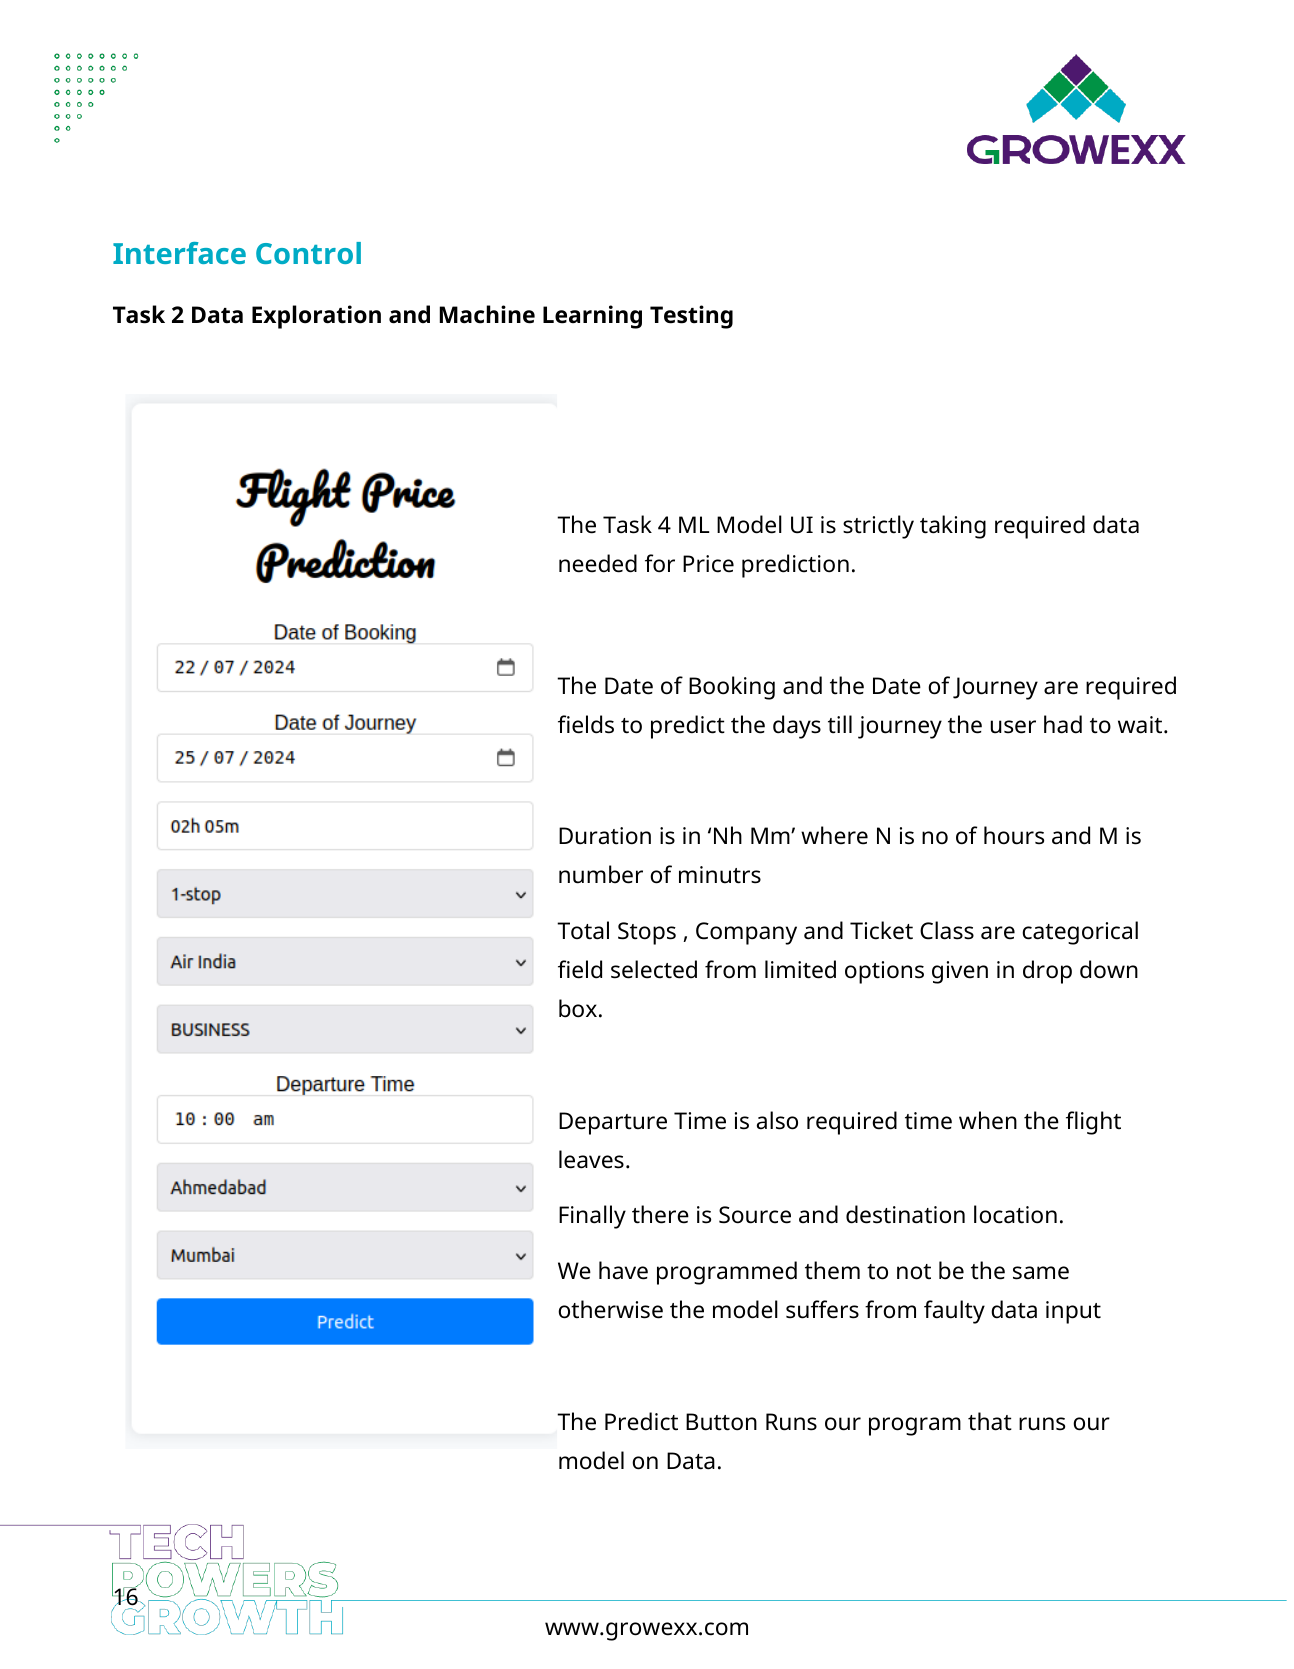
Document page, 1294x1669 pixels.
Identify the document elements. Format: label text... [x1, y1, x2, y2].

picture [0, 0, 1294, 219]
text Duration is in ‘Nh Mm’ where N is no of hours and M is number of minutrs [558, 820, 1181, 891]
text Task 2 Data Exploration and Machine Learning Testing [112, 299, 1181, 331]
text Total Stops , Company and Ticket Class are categorical field selected from limited options given in drop down box. [558, 915, 1181, 1024]
picture [0, 1522, 1287, 1667]
text Departure Time is also required time when the flight leaves. [558, 1105, 1181, 1175]
text Finally there is Source and destination location. [558, 1199, 1181, 1231]
text The Task 4 ML Model UI is strictly taking required data needed for Price prediction. [558, 509, 1181, 579]
text Interface Control [112, 233, 1181, 273]
picture [125, 394, 558, 1449]
text The Predict Button Runs our program that runs our model on Data. [112, 1406, 1181, 1476]
text We have programmed them to not be the same otherwise the model suffers from faulty data input [558, 1255, 1181, 1326]
text The Date of Booking and the Date of Journey are required fields to predict the days till journey the user had to wait. [558, 670, 1181, 740]
